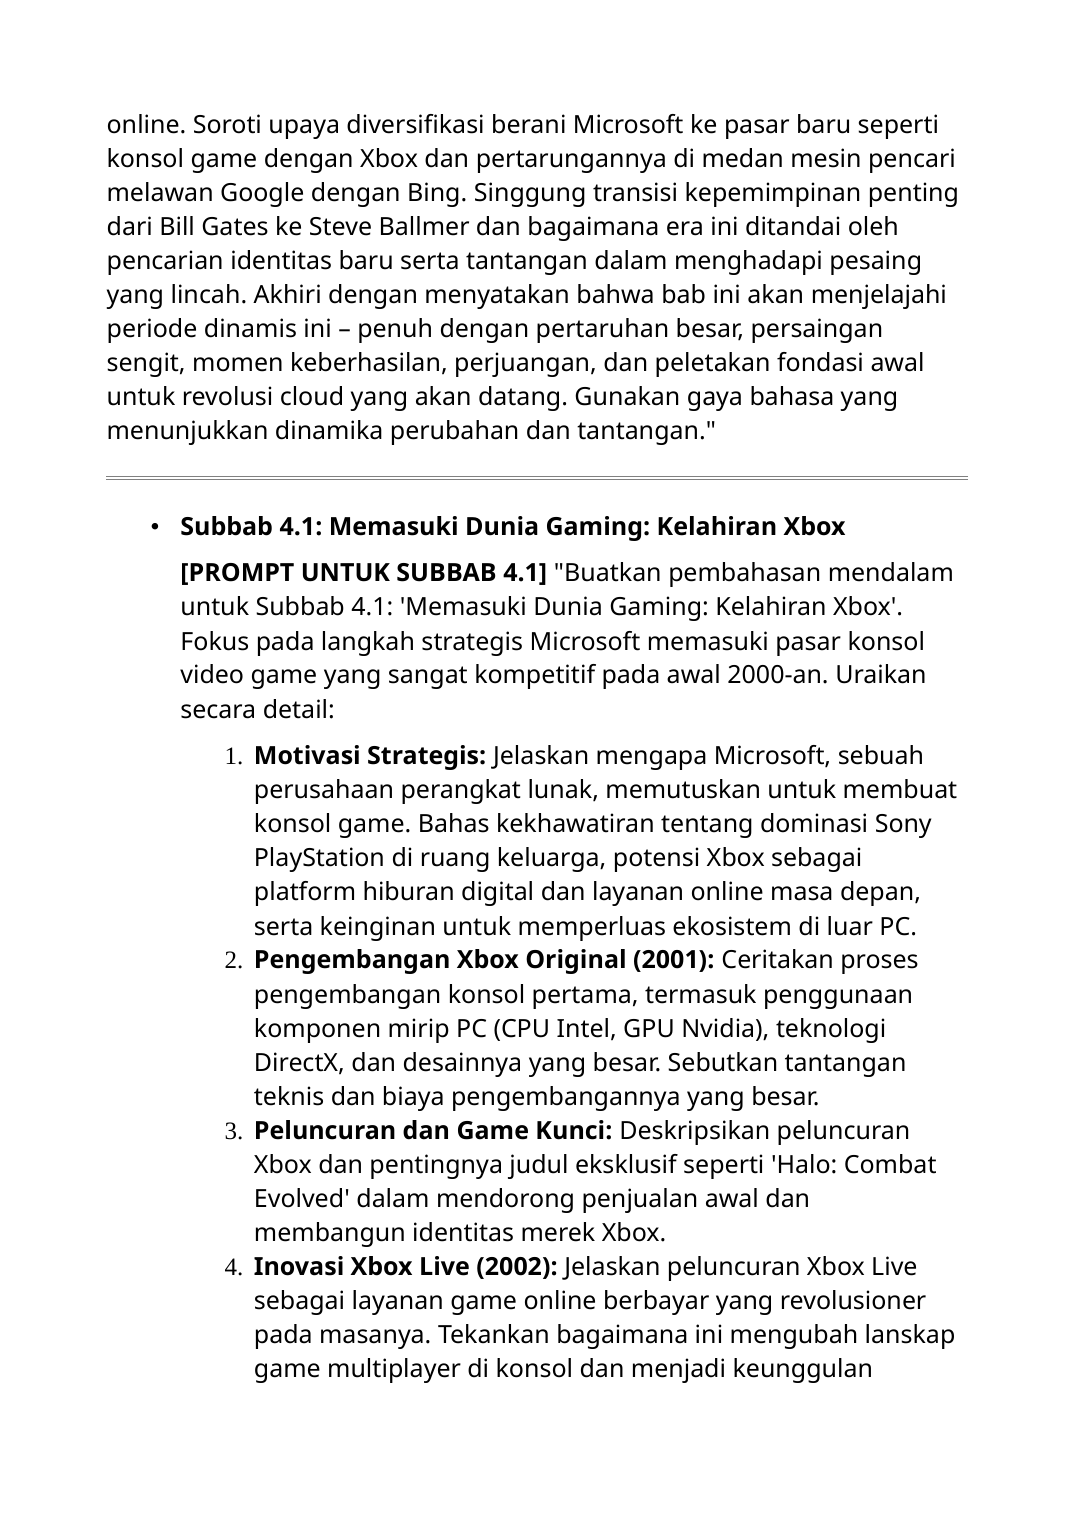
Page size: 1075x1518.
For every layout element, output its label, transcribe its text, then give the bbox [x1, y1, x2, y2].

list Inovasi Xbox Live (2002): Jelaskan peluncuran Xbox Live sebagai layanan game online berbayar yang revolusioner pada masanya. Tekankan bagaimana ini mengubah lanskap game multiplayer di konsol dan menjadi keunggulan [224, 1249, 968, 1385]
list Motivasi Strategis: Jelaskan mengapa Microsoft, sebuah perusahaan perangkat lunak, memutuskan untuk membuat konsol game. Bahas kekhawatiran tentang dominasi Sony PlayStation di ruang keluarga, potensi Xbox sebagai platform hiburan digital dan layanan online masa depan, serta keinginan untuk memperluas ekosistem di luar PC. [224, 738, 968, 942]
list [PROMPT UNTUK SUBBAB 4.1] "Buatkan pembahasan mendalam untuk Subbab 4.1: 'Memasuki Dunia Gaming: Kelahiran Xbox'. Fokus pada langkah strategis Microsoft memasuki pasar konsol video game yang sangat kompetitif pada awal 2000-an. Uraikan secara detail: [151, 555, 968, 725]
text online. Soroti upaya diversifikasi berani Microsoft ke pasar baru seperti konsol game dengan Xbox dan pertarungannya di medan mesin pencari melawan Google dengan Bing. Singgung transisi kepemimpinan penting dari Bill Gates ke Steve Ballmer dan bagaimana era ini ditandai oleh pencarian identitas baru serta tantangan dalam menghadapi pesaing yang lincah. Akhiri dengan menyatakan bahwa bab ini akan menjelajahi periode dinamis ini – penuh dengan pertaruhan besar, persaingan sengit, momen keberhasilan, perjuangan, dan peletakan fondasi awal untuk revolusi cloud yang akan datang. Gunakan gaya bahasa yang menunjukkan dinamika perubahan dan tantangan." [106, 106, 968, 447]
list Pengembangan Xbox Original (2001): Ceritakan proses pengembangan konsol pertama, termasuk penggunaan komponen mirip PC (CPU Intel, GPU Nvidia), teknologi DirectX, dan desainnya yang besar. Sebutkan tantangan teknis dan biaya pengembangannya yang besar. [224, 942, 968, 1112]
list Peluncuran dan Game Kunci: Deskripsikan peluncuran Xbox dan pentingnya judul eksklusif seperti 'Halo: Combat Evolved' dalam mendorong penjualan awal dan membangun identitas merek Xbox. [224, 1112, 968, 1249]
list Subbab 4.1: Memasuki Dunia Gaming: Kelahiran Xbox [151, 508, 968, 542]
